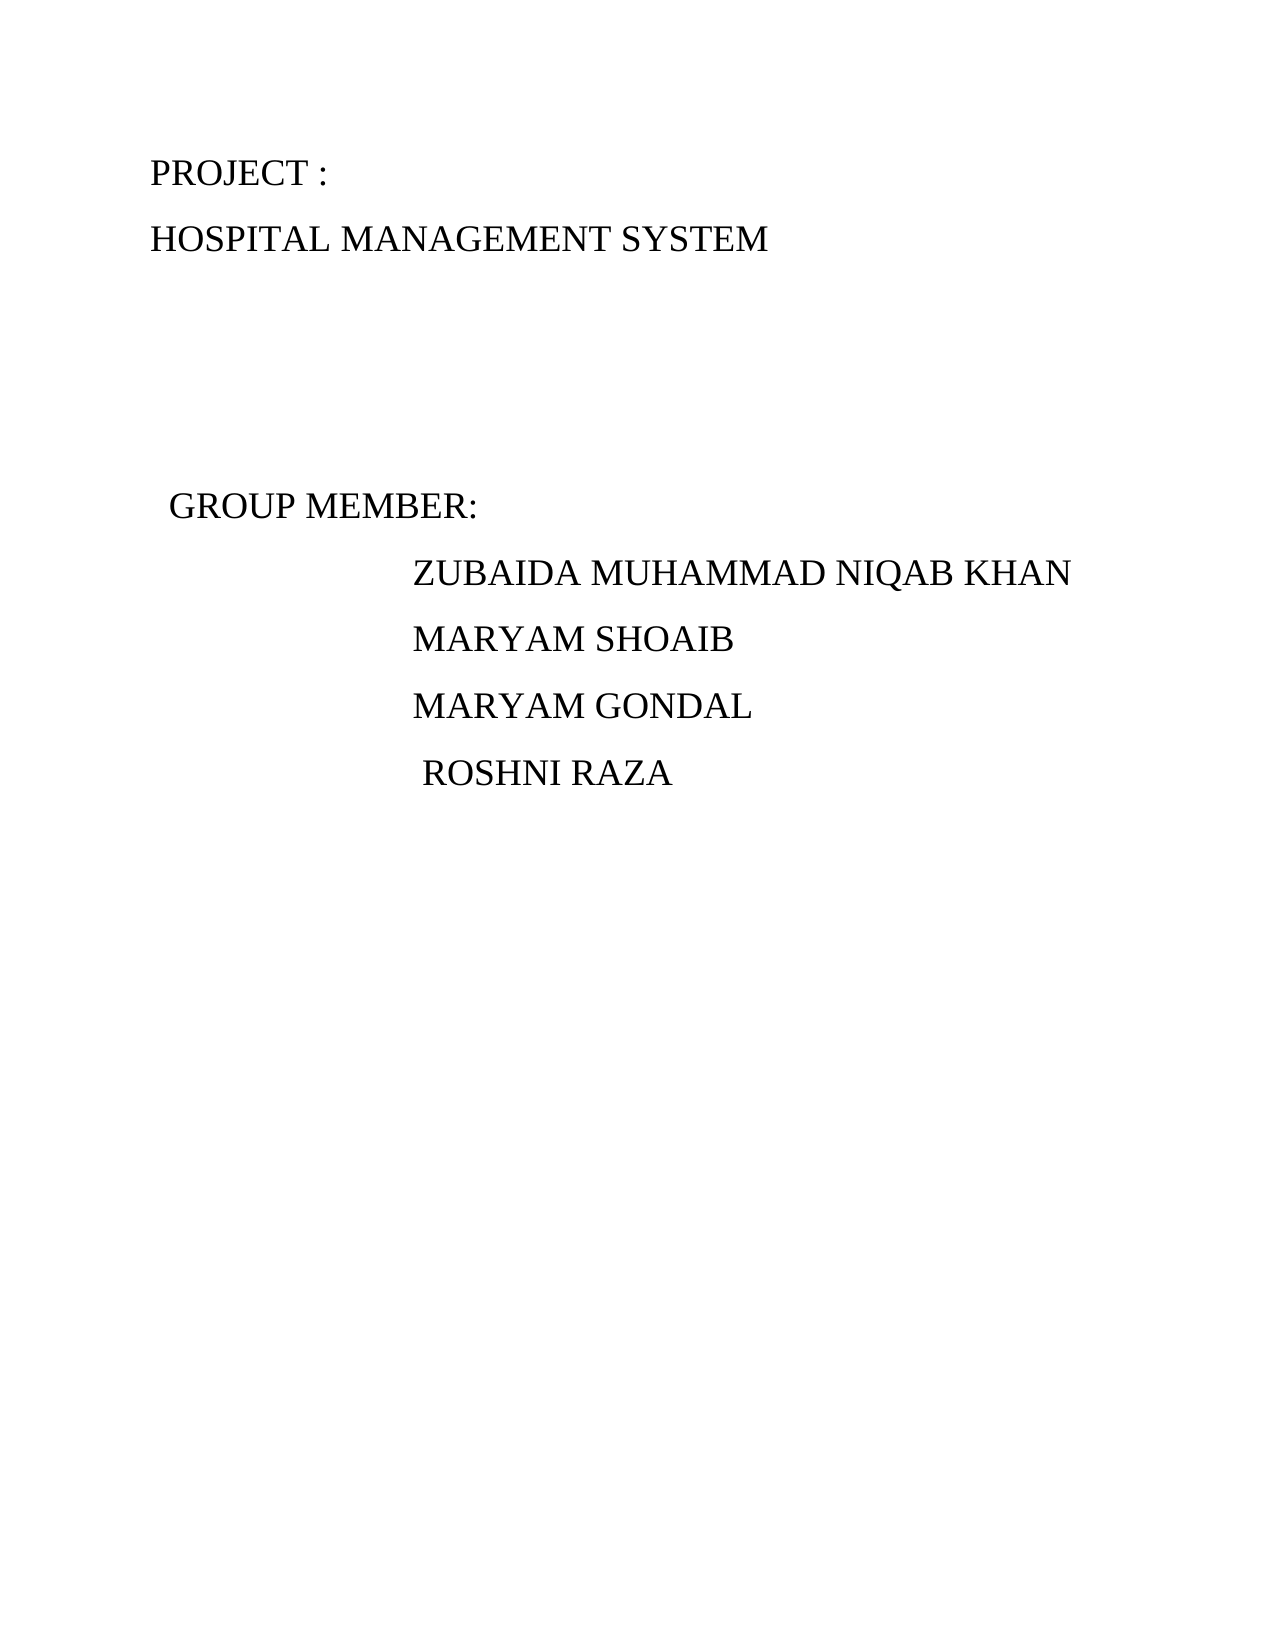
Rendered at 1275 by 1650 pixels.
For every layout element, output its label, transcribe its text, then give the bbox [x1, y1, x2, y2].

text GROUP MEMBER: [150, 483, 1125, 526]
text MARYAM SHOAIB [150, 617, 1125, 660]
text HOSPITAL MANAGEMENT SYSTEM [150, 217, 1125, 260]
text ZUBAIDA MUHAMMAD NIQAB KHAN [150, 550, 1125, 593]
text PROJECT : [150, 150, 1125, 193]
text MARYAM GONDAL [150, 683, 1125, 726]
text ROSHNI RAZA [150, 750, 1125, 793]
